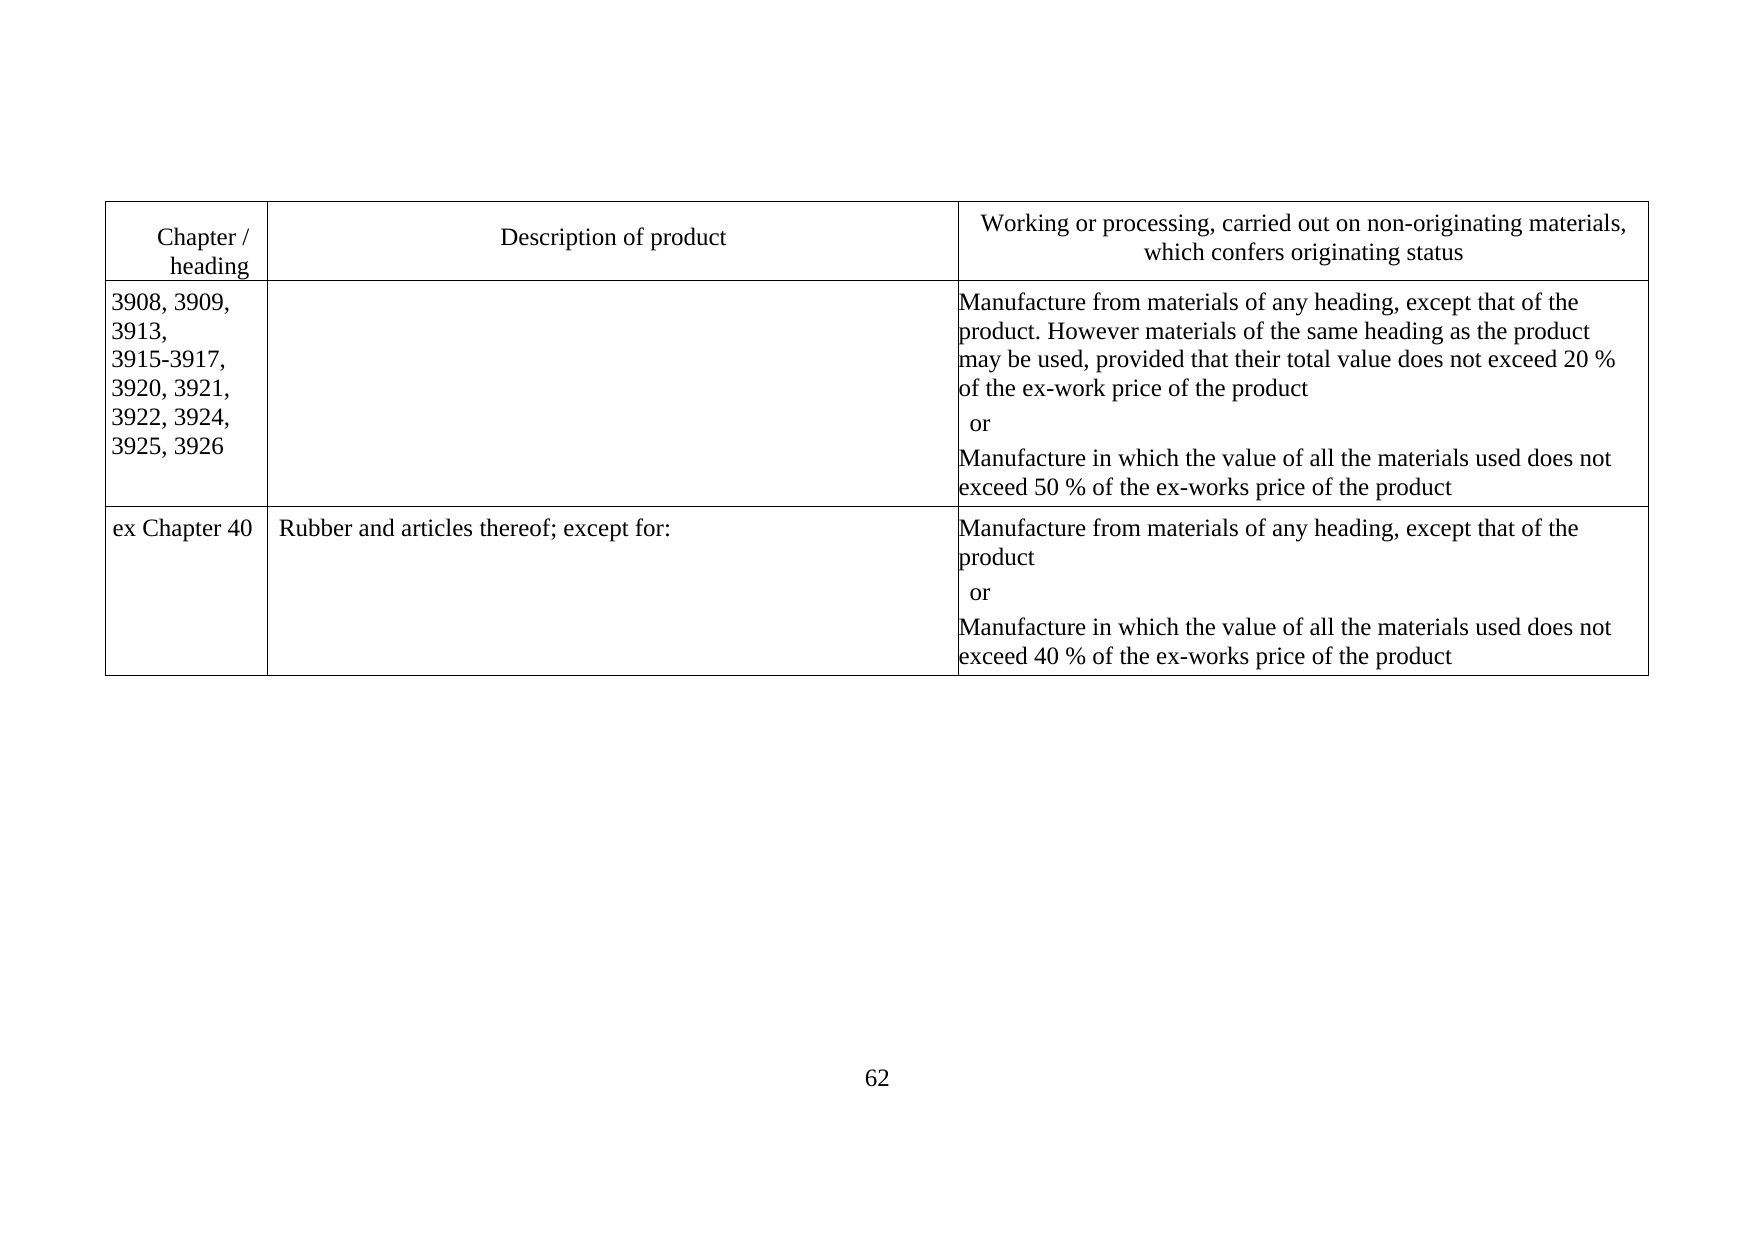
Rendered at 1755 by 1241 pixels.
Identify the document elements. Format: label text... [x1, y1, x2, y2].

table_cell Manufacture from materials of any heading, except that of the product. However materials of the same heading as the product may be used, provided that their total value does not exceed 20 % of the ex-work price of the product or Manufacture in which the value of all the materials used does not exceed 50 % of the ex-works price of the product [959, 281, 1648, 506]
table_cell ex Chapter 40 [106, 507, 267, 675]
table_header Chapter / heading [106, 202, 267, 280]
table_cell 3908, 3909, 3913, 3915-3917, 3920, 3921, 3922, 3924, 3925, 3926 [106, 281, 267, 506]
table_cell Rubber and articles thereof; except for: [268, 507, 958, 675]
table_cell Manufacture from materials of any heading, except that of the product or Manufacture in which the value of all the materials used does not exceed 40 % of the ex-works price of the product [959, 507, 1648, 675]
table_header Working or processing, carried out on non-originating materials, which confers originating status [959, 202, 1648, 280]
table_cell [268, 281, 958, 506]
table_header Description of product [268, 202, 958, 280]
